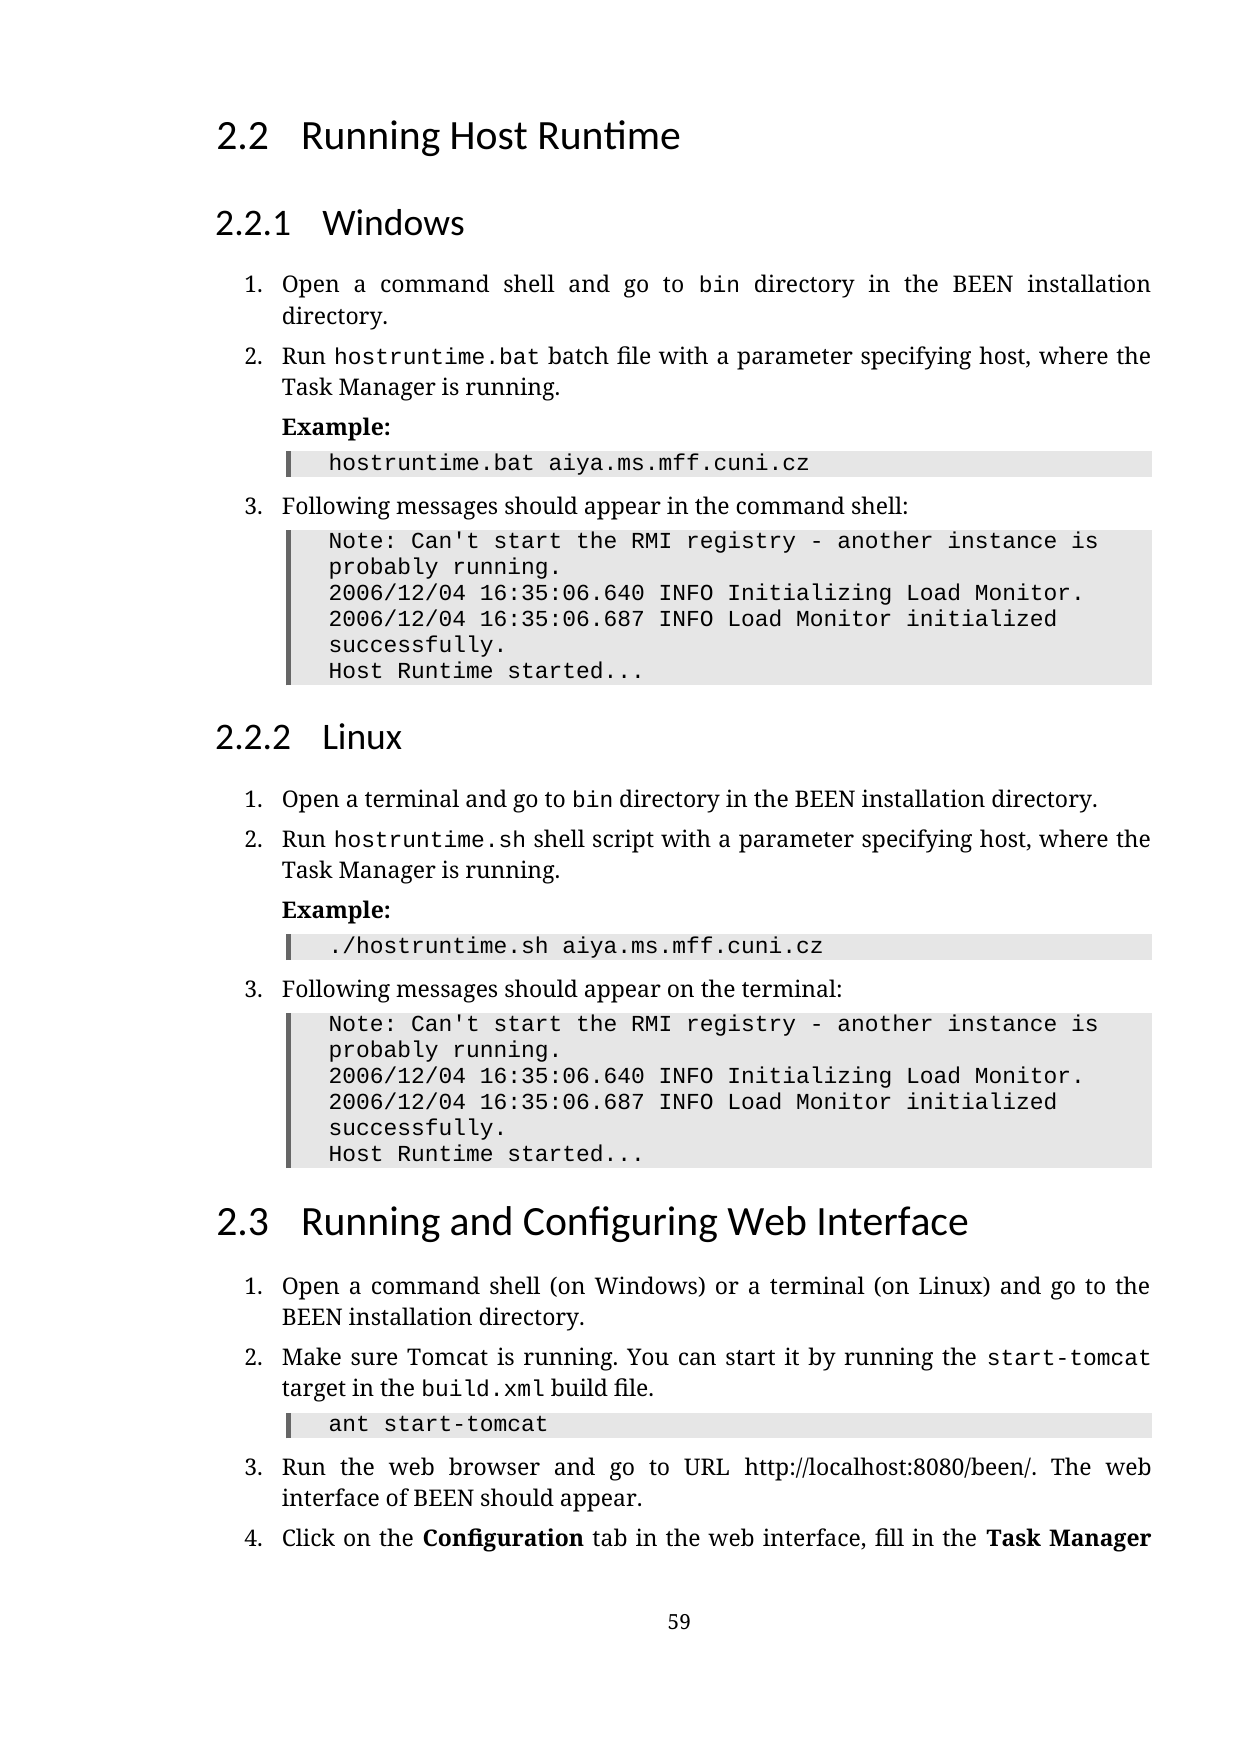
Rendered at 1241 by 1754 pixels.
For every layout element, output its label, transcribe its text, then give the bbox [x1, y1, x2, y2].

list hostruntime.bat aiya.ms.mff.cuni.cz [291, 451, 1152, 477]
list Click on the Configuration tab in the web interface, fill in the Task Manager [244, 1522, 1152, 1553]
list Example: [244, 894, 1152, 925]
subtitle Running Host Runtime [207, 118, 1152, 160]
list Run the web browser and go to URL http://localhost:8080/been/. The web interface of BEEN should appear. [244, 1451, 1152, 1513]
list Run hostruntime.bat batch file with a parameter specifying host, where the Task Manager is running. [244, 340, 1152, 402]
list Note: Can't start the RMI registry - another instance is probably running. 2006/12/04 16:35:06.640 INFO Initializing Load Monitor. 2006/12/04 16:35:06.687 INFO Load Monitor initialized successfully. Host Runtime started... [291, 1013, 1152, 1168]
list Note: Can't start the RMI registry - another instance is probably running. 2006/12/04 16:35:06.640 INFO Initializing Load Monitor. 2006/12/04 16:35:06.687 INFO Load Monitor initialized successfully. Host Runtime started... [291, 530, 1152, 685]
list Example: [244, 411, 1152, 442]
subtitle Windows [207, 207, 1152, 244]
subtitle Running and Configuring Web Interface [207, 1204, 1152, 1246]
list Following messages should appear in the command shell: [244, 489, 1152, 521]
list Run hostruntime.sh shell script with a parameter specifying host, where the Task Manager is running. [244, 823, 1152, 885]
list Open a command shell and go to bin directory in the BEEN installation directory. [244, 268, 1152, 331]
list Open a terminal and go to bin directory in the BEEN installation directory. [244, 782, 1152, 814]
list Make sure Tomcat is running. You can start it by running the start-tomcat target in the build.xml build file. [244, 1341, 1152, 1404]
list Open a command shell (on Windows) or a terminal (on Linux) and go to the BEEN installation directory. [244, 1270, 1152, 1332]
list Following messages should appear on the terminal: [244, 973, 1152, 1004]
subtitle Linux [207, 721, 1152, 759]
list ./hostruntime.sh aiya.ms.mff.cuni.cz [291, 934, 1152, 960]
list ant start-tomcat [291, 1413, 1152, 1438]
